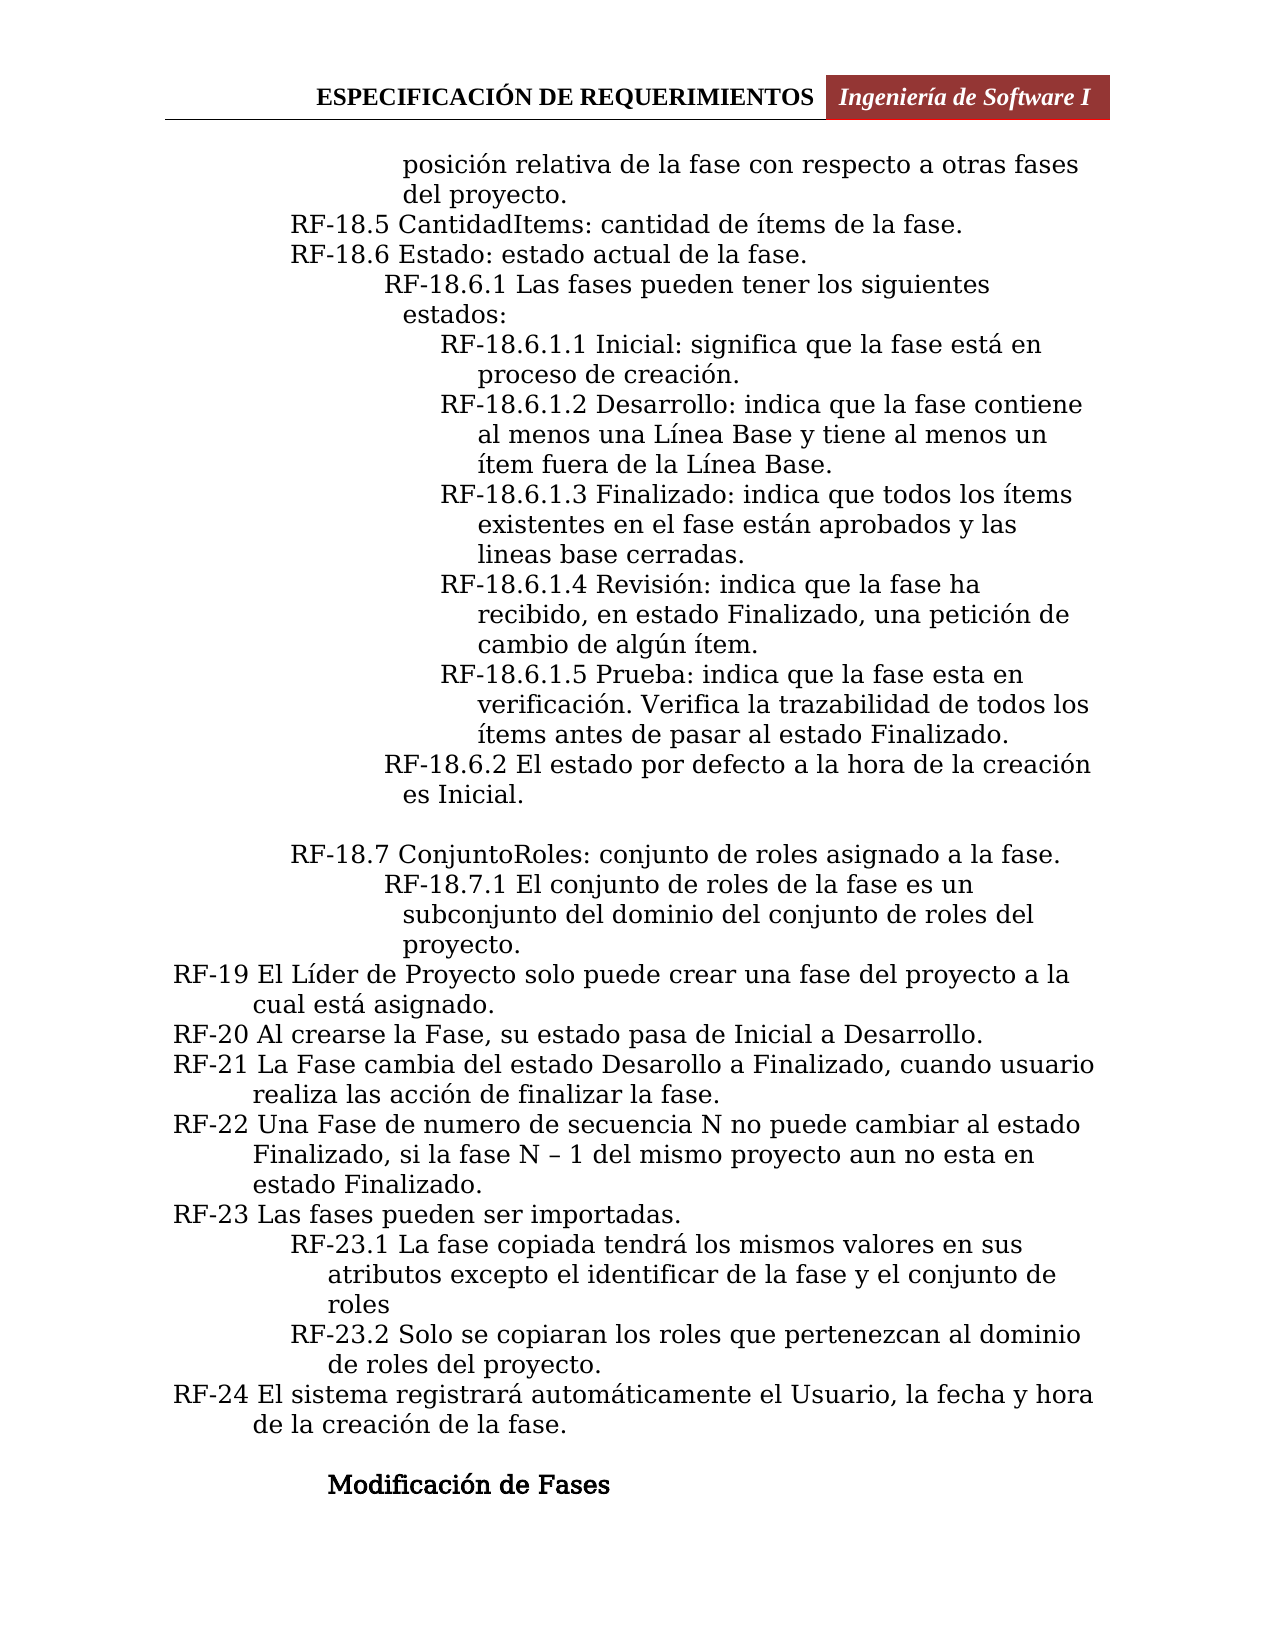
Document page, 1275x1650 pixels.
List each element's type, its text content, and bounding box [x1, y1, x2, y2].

list Estado: estado actual de la fase. [290, 238, 1098, 268]
list Una Fase de numero de secuencia N no puede cambiar al estado Finalizado, si la fase N – 1 del mismo proyecto aun no esta en estado Finalizado. [215, 1108, 1098, 1198]
list Desarrollo: indica que la fase contiene al menos una Línea Base y tiene al menos un ítem fuera de la Línea Base. [440, 388, 1098, 478]
list El conjunto de roles de la fase es un subconjunto del dominio del conjunto de roles del proyecto. [383, 868, 1098, 958]
list Al crearse la Fase, su estado pasa de Inicial a Desarrollo. [215, 1018, 1098, 1048]
list El Líder de Proyecto solo puede crear una fase del proyecto a la cual está asignado. [215, 958, 1098, 1018]
list ConjuntoRoles: conjunto de roles asignado a la fase. [290, 838, 1098, 868]
list El sistema registrará automáticamente el Usuario, la fecha y hora de la creación de la fase. [215, 1378, 1098, 1438]
list El estado por defecto a la hora de la creación es Inicial. [383, 748, 1098, 808]
list posición relativa de la fase con respecto a otras fases del proyecto. [383, 148, 1098, 208]
list La Fase cambia del estado Desarollo a Finalizado, cuando usuario realiza las acción de finalizar la fase. [215, 1048, 1098, 1108]
list Las fases pueden ser importadas. [215, 1198, 1098, 1228]
list Finalizado: indica que todos los ítems existentes en el fase están aprobados y las lineas base cerradas. [440, 478, 1098, 568]
list Prueba: indica que la fase esta en verificación. Verifica la trazabilidad de todos los ítems antes de pasar al estado Finalizado. [440, 658, 1098, 748]
text Modificación de Fases [177, 1468, 1098, 1498]
list CantidadItems: cantidad de ítems de la fase. [290, 208, 1098, 238]
list Inicial: significa que la fase está en proceso de creación. [440, 328, 1098, 388]
list Las fases pueden tener los siguientes estados: [383, 268, 1098, 328]
list Revisión: indica que la fase ha recibido, en estado Finalizado, una petición de cambio de algún ítem. [440, 568, 1098, 658]
list La fase copiada tendrá los mismos valores en sus atributos excepto el identificar de la fase y el conjunto de roles [290, 1228, 1098, 1318]
list Solo se copiaran los roles que pertenezcan al dominio de roles del proyecto. [290, 1318, 1098, 1378]
